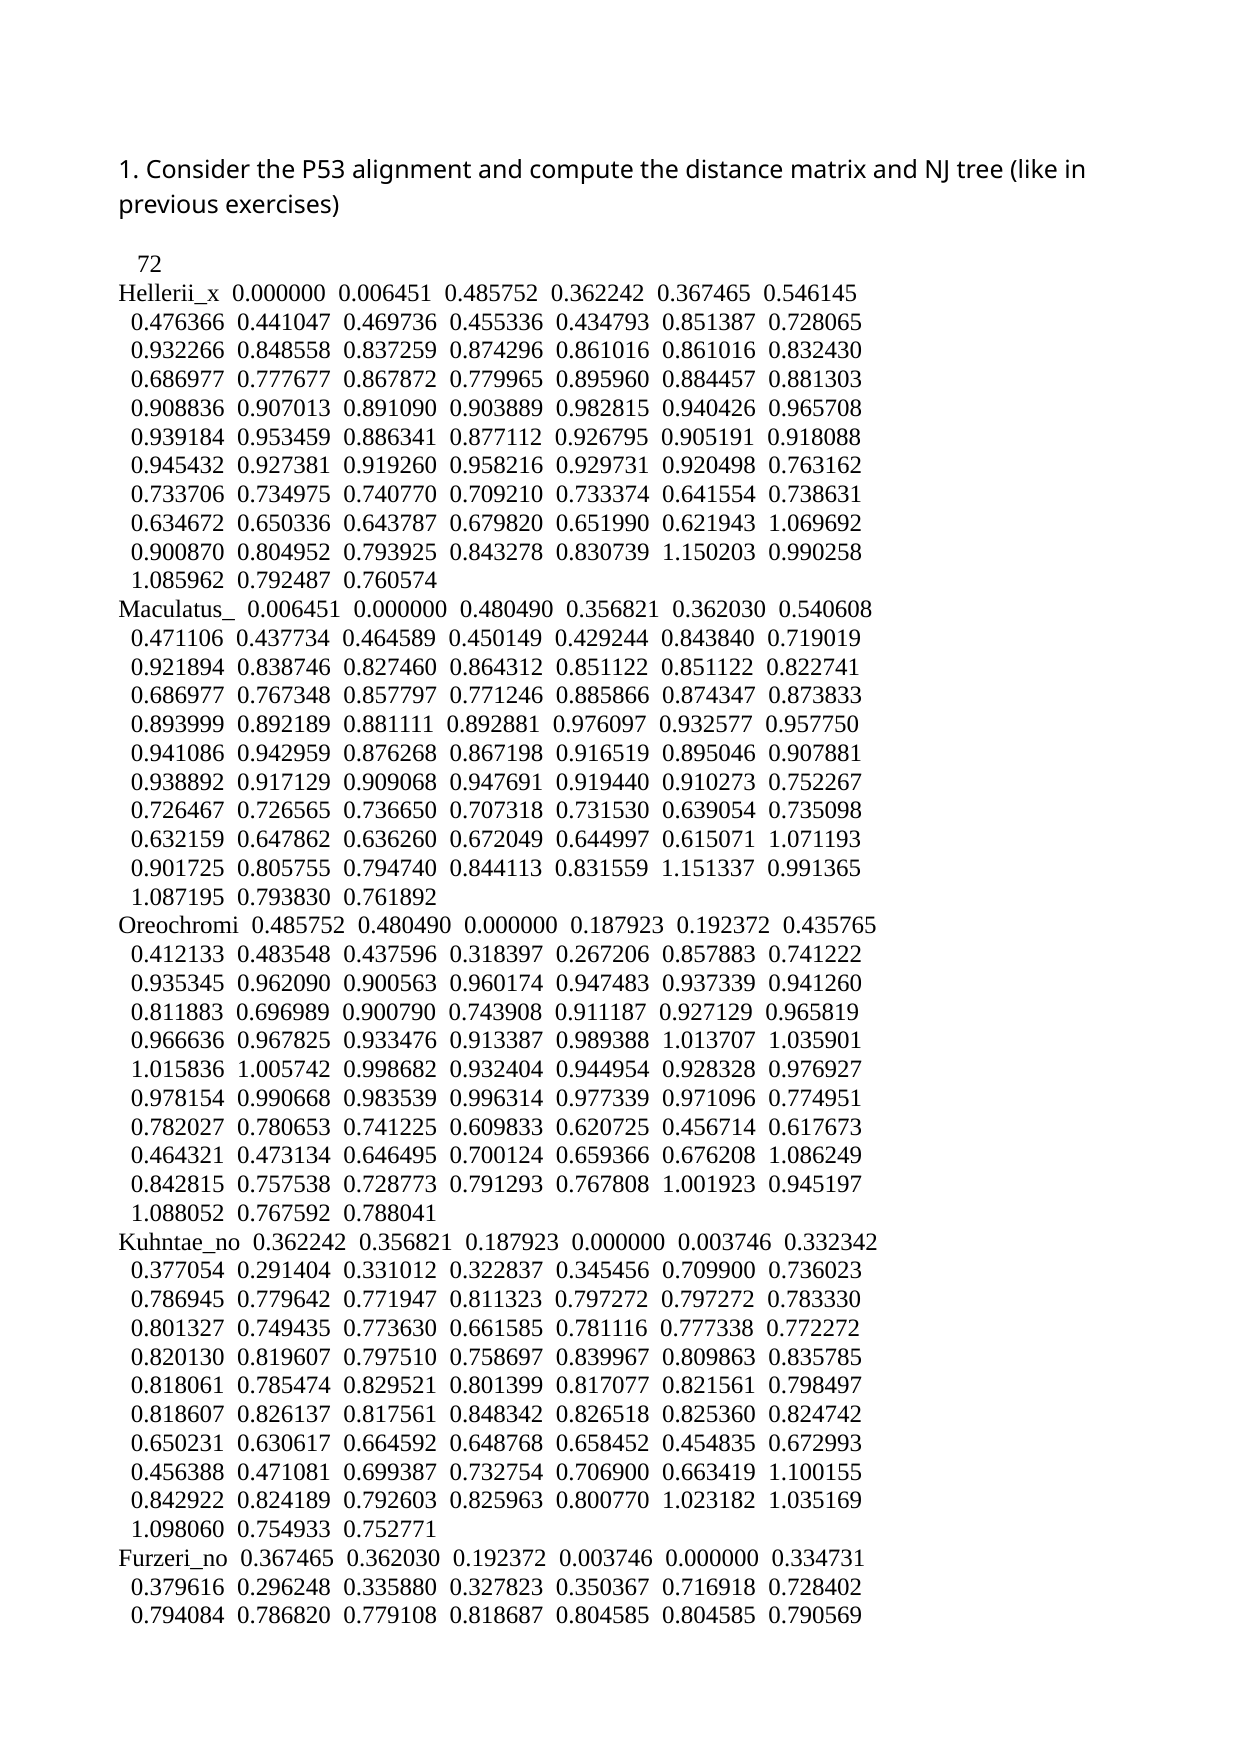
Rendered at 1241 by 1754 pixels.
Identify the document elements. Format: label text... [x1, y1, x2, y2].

text 0.945432 0.927381 0.919260 0.958216 0.929731 0.920498 0.763162 [118, 450, 1122, 479]
text 0.686977 0.777677 0.867872 0.779965 0.895960 0.884457 0.881303 [118, 364, 1122, 393]
text 0.379616 0.296248 0.335880 0.327823 0.350367 0.716918 0.728402 [118, 1572, 1122, 1600]
text 0.908836 0.907013 0.891090 0.903889 0.982815 0.940426 0.965708 [118, 393, 1122, 422]
text 0.935345 0.962090 0.900563 0.960174 0.947483 0.937339 0.941260 [118, 968, 1122, 997]
text 0.941086 0.942959 0.876268 0.867198 0.916519 0.895046 0.907881 [118, 738, 1122, 767]
text 0.932266 0.848558 0.837259 0.874296 0.861016 0.861016 0.832430 [118, 335, 1122, 364]
text 0.842815 0.757538 0.728773 0.791293 0.767808 1.001923 0.945197 [118, 1169, 1122, 1198]
text 0.801327 0.749435 0.773630 0.661585 0.781116 0.777338 0.772272 [118, 1313, 1122, 1342]
text 0.966636 0.967825 0.933476 0.913387 0.989388 1.013707 1.035901 [118, 1025, 1122, 1054]
text 0.794084 0.786820 0.779108 0.818687 0.804585 0.804585 0.790569 [118, 1600, 1122, 1629]
text Maculatus_ 0.006451 0.000000 0.480490 0.356821 0.362030 0.540608 [118, 594, 1122, 623]
text 0.818061 0.785474 0.829521 0.801399 0.817077 0.821561 0.798497 [118, 1370, 1122, 1399]
text 0.811883 0.696989 0.900790 0.743908 0.911187 0.927129 0.965819 [118, 997, 1122, 1025]
text 0.901725 0.805755 0.794740 0.844113 0.831559 1.151337 0.991365 [118, 853, 1122, 882]
text 72 [118, 249, 1122, 278]
text 0.456388 0.471081 0.699387 0.732754 0.706900 0.663419 1.100155 [118, 1457, 1122, 1485]
text 0.842922 0.824189 0.792603 0.825963 0.800770 1.023182 1.035169 [118, 1485, 1122, 1514]
text 0.939184 0.953459 0.886341 0.877112 0.926795 0.905191 0.918088 [118, 422, 1122, 450]
text 0.650231 0.630617 0.664592 0.648768 0.658452 0.454835 0.672993 [118, 1428, 1122, 1457]
text 1.088052 0.767592 0.788041 [118, 1198, 1122, 1227]
text 0.632159 0.647862 0.636260 0.672049 0.644997 0.615071 1.071193 [118, 824, 1122, 853]
text 0.726467 0.726565 0.736650 0.707318 0.731530 0.639054 0.735098 [118, 795, 1122, 824]
text 0.464321 0.473134 0.646495 0.700124 0.659366 0.676208 1.086249 [118, 1140, 1122, 1169]
text 1.098060 0.754933 0.752771 [118, 1514, 1122, 1543]
text 0.978154 0.990668 0.983539 0.996314 0.977339 0.971096 0.774951 [118, 1083, 1122, 1112]
text 0.471106 0.437734 0.464589 0.450149 0.429244 0.843840 0.719019 [118, 623, 1122, 652]
text 0.377054 0.291404 0.331012 0.322837 0.345456 0.709900 0.736023 [118, 1255, 1122, 1284]
text 0.938892 0.917129 0.909068 0.947691 0.919440 0.910273 0.752267 [118, 767, 1122, 795]
text 1.015836 1.005742 0.998682 0.932404 0.944954 0.928328 0.976927 [118, 1054, 1122, 1083]
text 0.893999 0.892189 0.881111 0.892881 0.976097 0.932577 0.957750 [118, 709, 1122, 738]
text Kuhntae_no 0.362242 0.356821 0.187923 0.000000 0.003746 0.332342 [118, 1227, 1122, 1255]
text 0.900870 0.804952 0.793925 0.843278 0.830739 1.150203 0.990258 [118, 537, 1122, 565]
text 0.634672 0.650336 0.643787 0.679820 0.651990 0.621943 1.069692 [118, 508, 1122, 537]
text 0.820130 0.819607 0.797510 0.758697 0.839967 0.809863 0.835785 [118, 1342, 1122, 1370]
text Furzeri_no 0.367465 0.362030 0.192372 0.003746 0.000000 0.334731 [118, 1543, 1122, 1572]
text Oreochromi 0.485752 0.480490 0.000000 0.187923 0.192372 0.435765 [118, 910, 1122, 939]
text 0.921894 0.838746 0.827460 0.864312 0.851122 0.851122 0.822741 [118, 652, 1122, 680]
text 0.686977 0.767348 0.857797 0.771246 0.885866 0.874347 0.873833 [118, 680, 1122, 709]
text Hellerii_x 0.000000 0.006451 0.485752 0.362242 0.367465 0.546145 [118, 278, 1122, 307]
text 0.782027 0.780653 0.741225 0.609833 0.620725 0.456714 0.617673 [118, 1112, 1122, 1140]
text 1.085962 0.792487 0.760574 [118, 565, 1122, 594]
text 1. Consider the P53 alignment and compute the distance matrix and NJ tree (like in previous exercises) [118, 152, 1122, 220]
text 0.733706 0.734975 0.740770 0.709210 0.733374 0.641554 0.738631 [118, 479, 1122, 508]
text 0.818607 0.826137 0.817561 0.848342 0.826518 0.825360 0.824742 [118, 1399, 1122, 1428]
text 0.476366 0.441047 0.469736 0.455336 0.434793 0.851387 0.728065 [118, 307, 1122, 335]
text 1.087195 0.793830 0.761892 [118, 882, 1122, 910]
text 0.412133 0.483548 0.437596 0.318397 0.267206 0.857883 0.741222 [118, 939, 1122, 968]
text 0.786945 0.779642 0.771947 0.811323 0.797272 0.797272 0.783330 [118, 1284, 1122, 1313]
